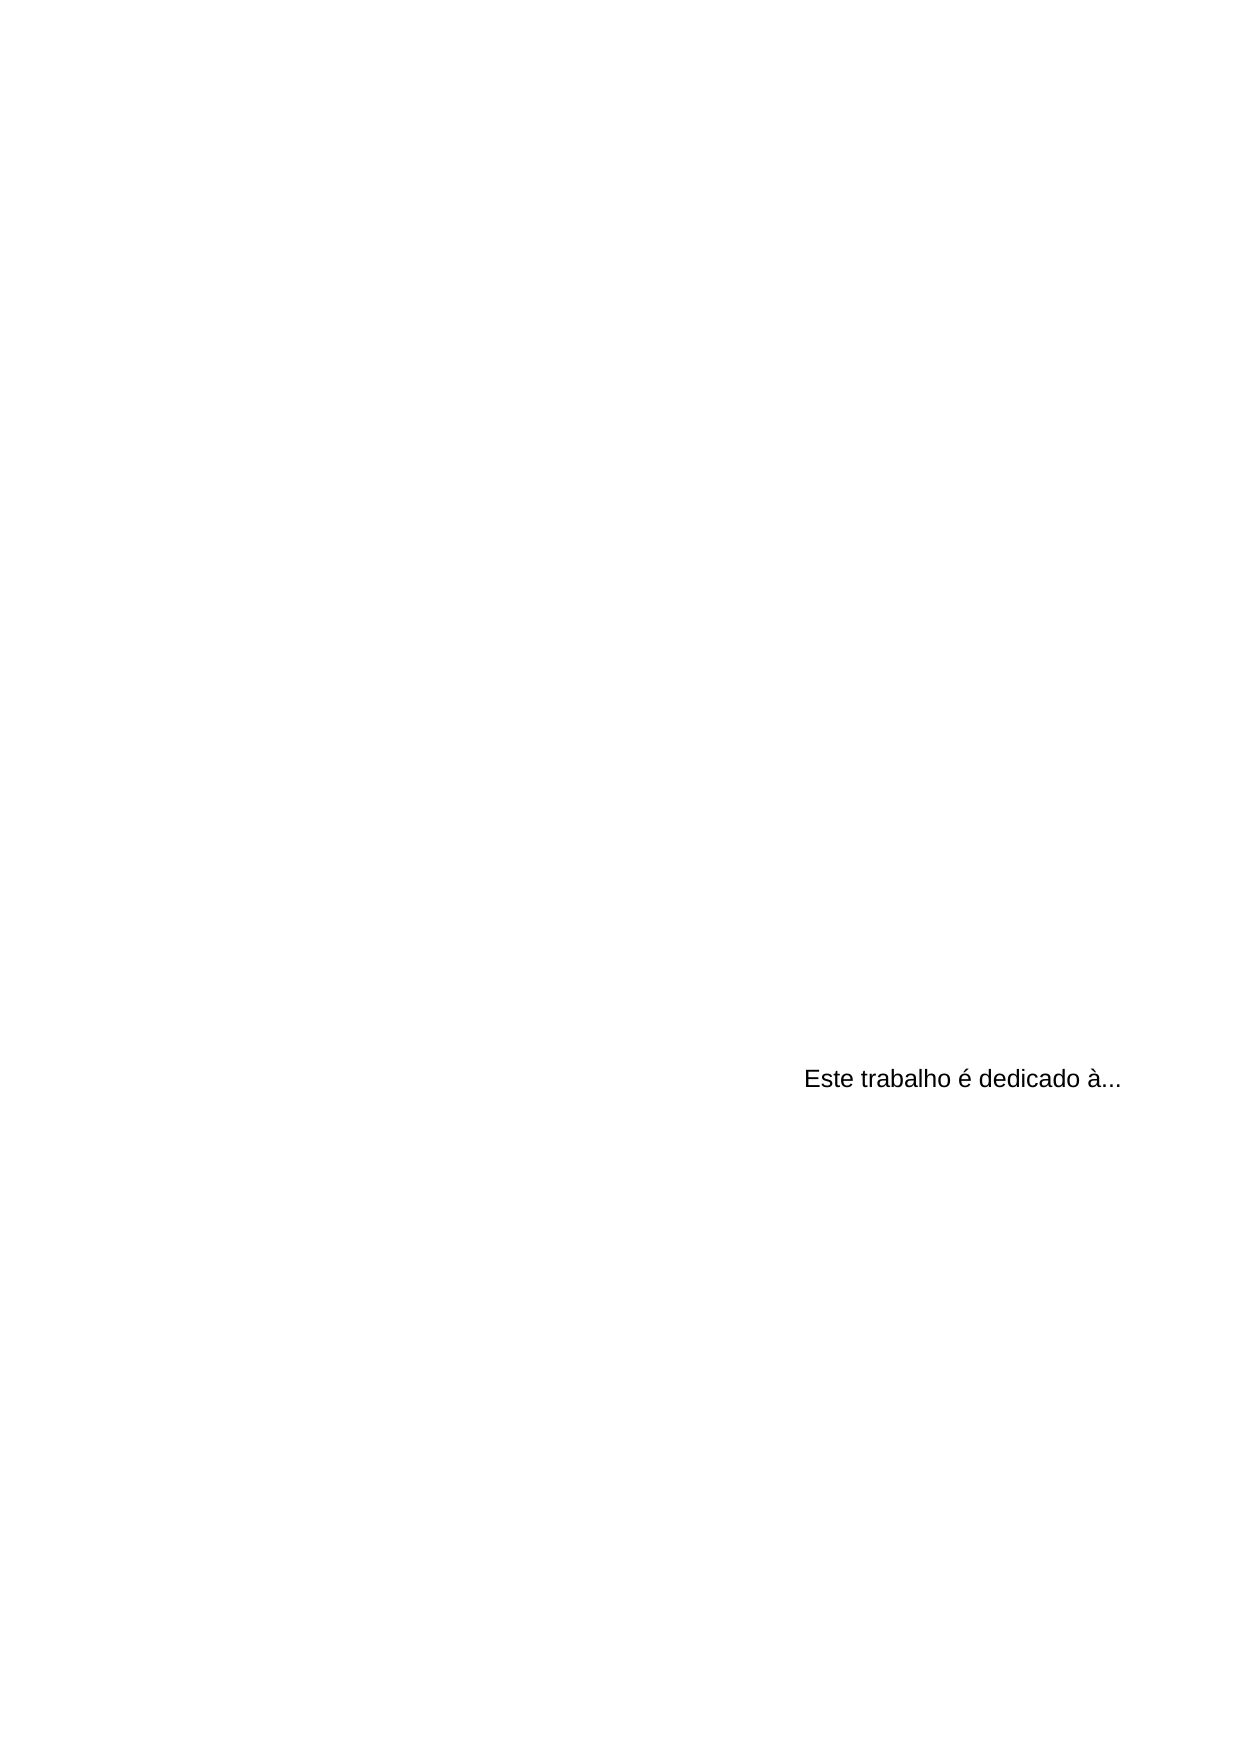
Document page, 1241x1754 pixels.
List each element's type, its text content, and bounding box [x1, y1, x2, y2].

text Este trabalho é dedicado à... [177, 1064, 1122, 1093]
